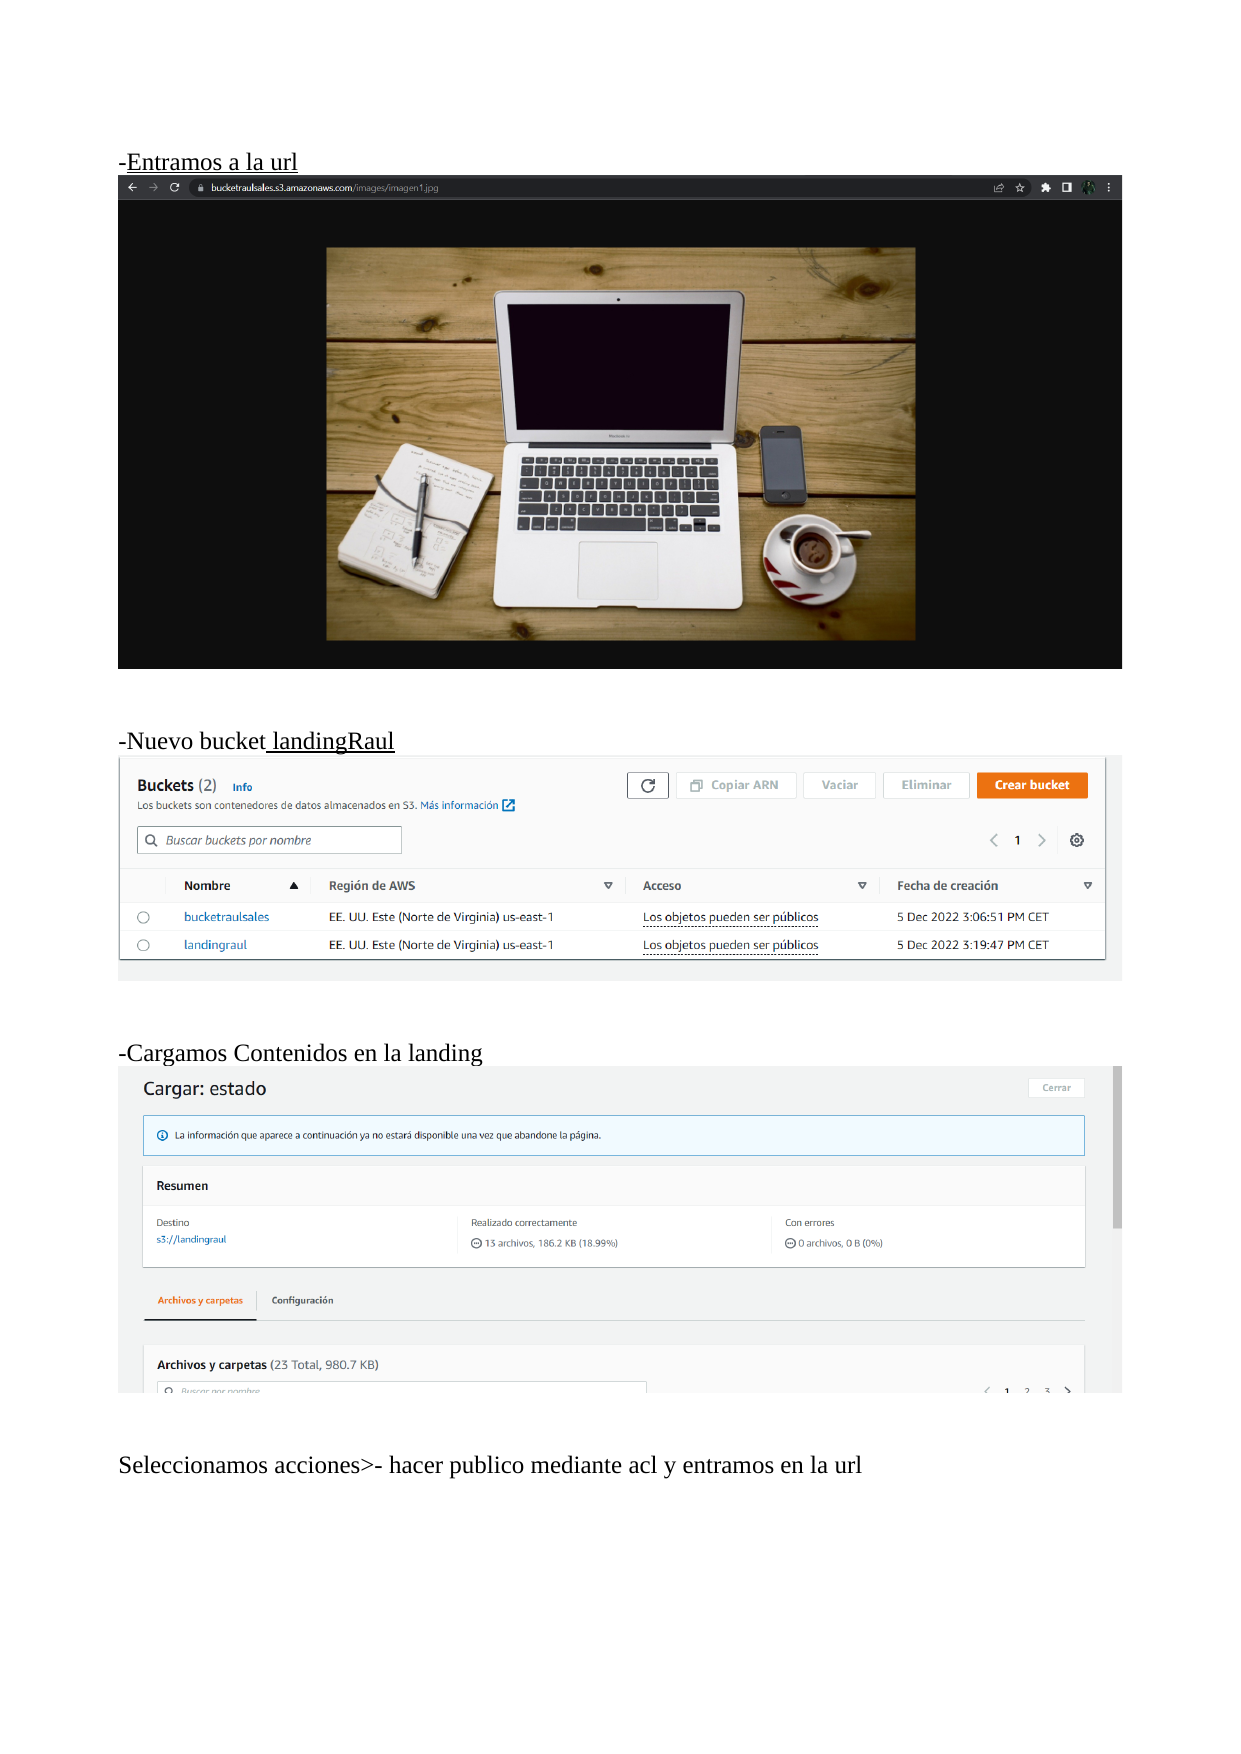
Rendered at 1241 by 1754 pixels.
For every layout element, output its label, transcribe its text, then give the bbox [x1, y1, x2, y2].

text -Nuevo bucket landingRaul [118, 726, 1122, 755]
text Seleccionamos acciones>- hacer publico mediante acl y entramos en la url [118, 1450, 1122, 1479]
text -Cargamos Contenidos en la landing [118, 1038, 1122, 1066]
picture [118, 755, 1123, 981]
picture [118, 175, 1123, 669]
text -Entramos a la url [118, 147, 1122, 175]
picture [118, 1066, 1123, 1393]
